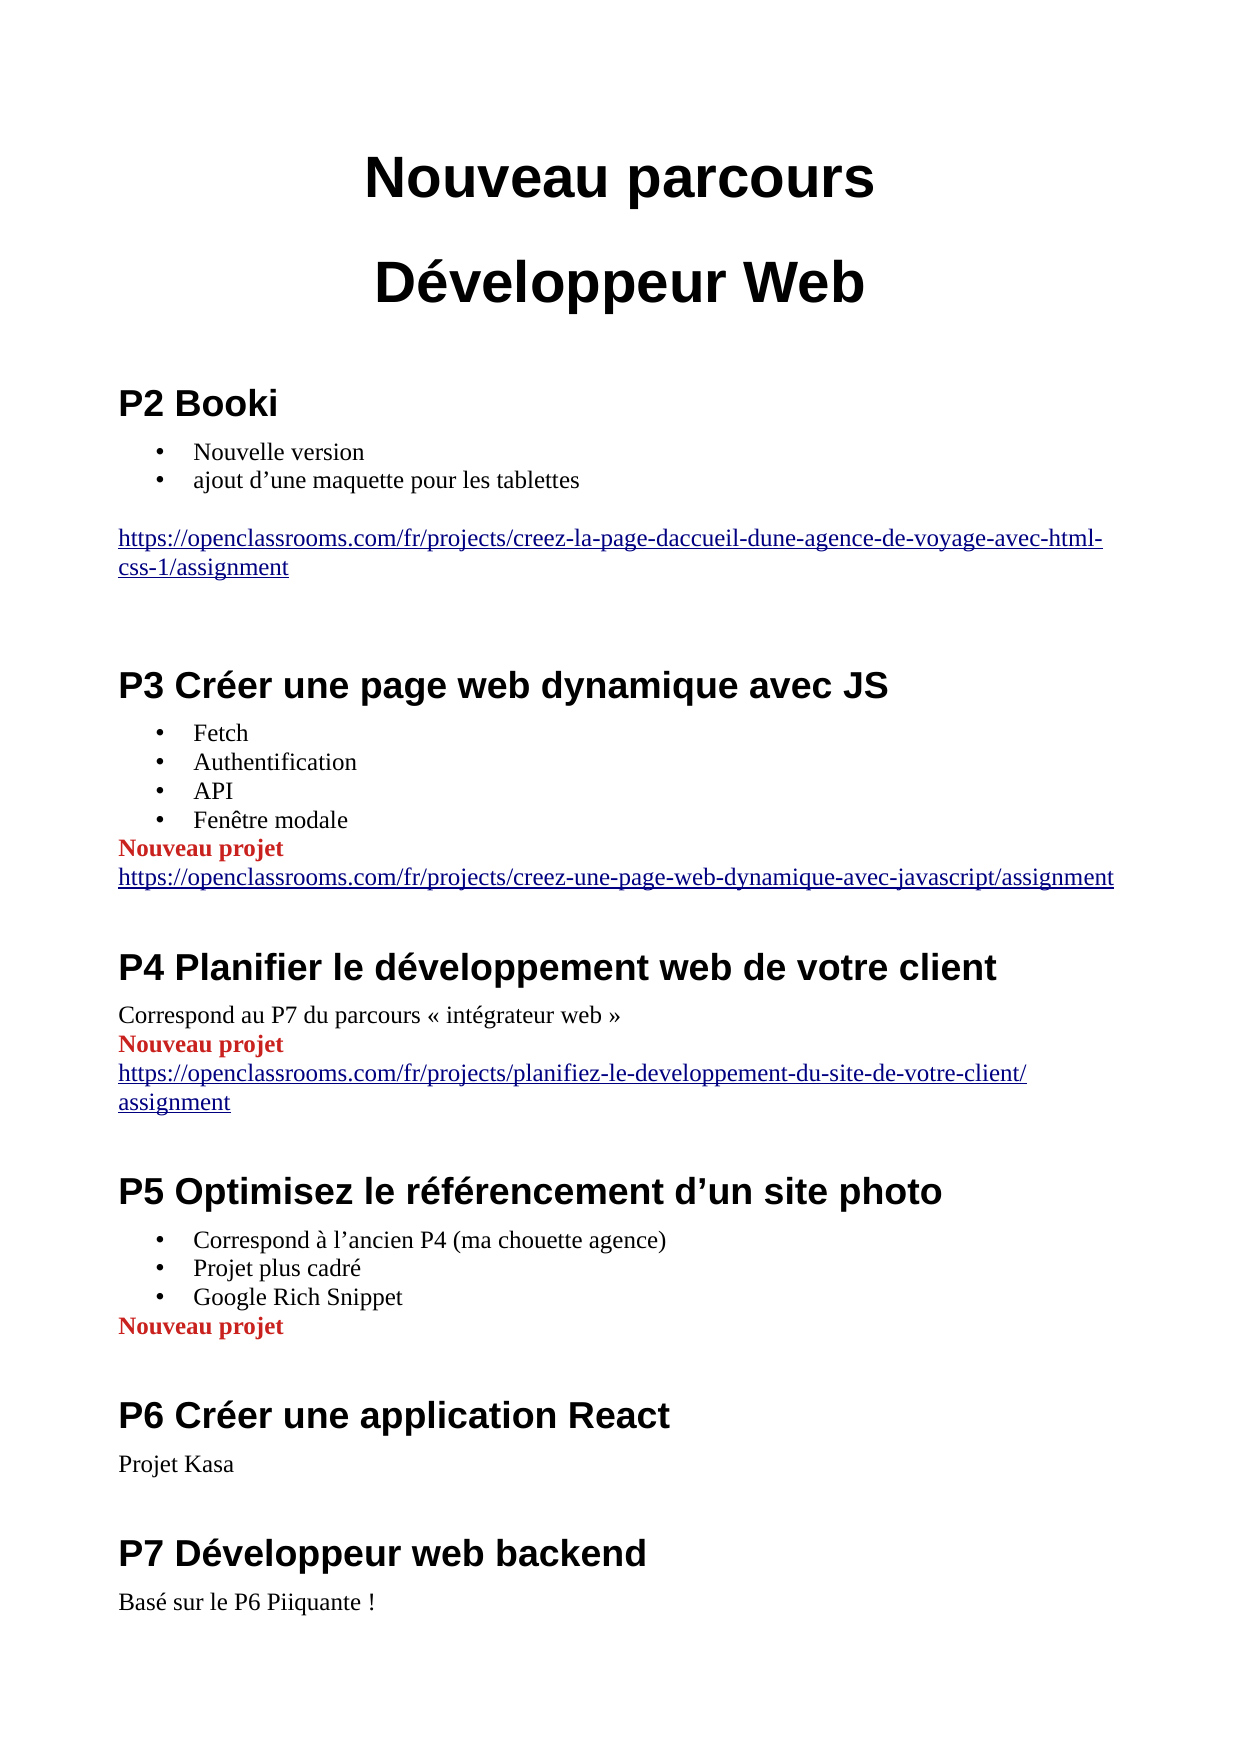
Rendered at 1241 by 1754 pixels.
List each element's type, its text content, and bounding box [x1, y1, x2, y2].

text https://openclassrooms.com/fr/projects/creez-la-page-daccueil-dune-agence-de-voyage-avec-html-css-1/assignment [118, 523, 1122, 580]
text Basé sur le P6 Piiquante ! [118, 1587, 1122, 1616]
text https://openclassrooms.com/fr/projects/creez-une-page-web-dynamique-avec-javascript/assignment [118, 862, 1122, 891]
subtitle P5 Optimisez le référencement d’un site photo [118, 1169, 1122, 1212]
text Nouveau projet [118, 1029, 1122, 1058]
list Authentification [156, 747, 1122, 776]
text Nouveau projet [118, 833, 1122, 862]
title Développeur Web [118, 248, 1122, 315]
list Fetch [156, 718, 1122, 747]
subtitle P7 Développeur web backend [118, 1532, 1122, 1575]
text Correspond au P7 du parcours « intégrateur web » [118, 1000, 1122, 1029]
text https://openclassrooms.com/fr/projects/planifiez-le-developpement-du-site-de-votre-client/assignment [118, 1058, 1122, 1115]
subtitle P4 Planifier le développement web de votre client [118, 945, 1122, 988]
text Projet Kasa [118, 1449, 1122, 1478]
text Nouveau projet [118, 1311, 1122, 1340]
list Google Rich Snippet [156, 1282, 1122, 1311]
list Fenêtre modale [156, 805, 1122, 833]
subtitle P3 Créer une page web dynamique avec JS [118, 663, 1122, 706]
subtitle P6 Créer une application React [118, 1393, 1122, 1437]
list Correspond à l’ancien P4 (ma chouette agence) [156, 1225, 1122, 1253]
list Nouvelle version [156, 437, 1122, 465]
list Projet plus cadré [156, 1253, 1122, 1282]
list API [156, 776, 1122, 805]
list ajout d’une maquette pour les tablettes [156, 465, 1122, 494]
subtitle P2 Booki [118, 381, 1122, 424]
title Nouveau parcours [118, 143, 1122, 210]
